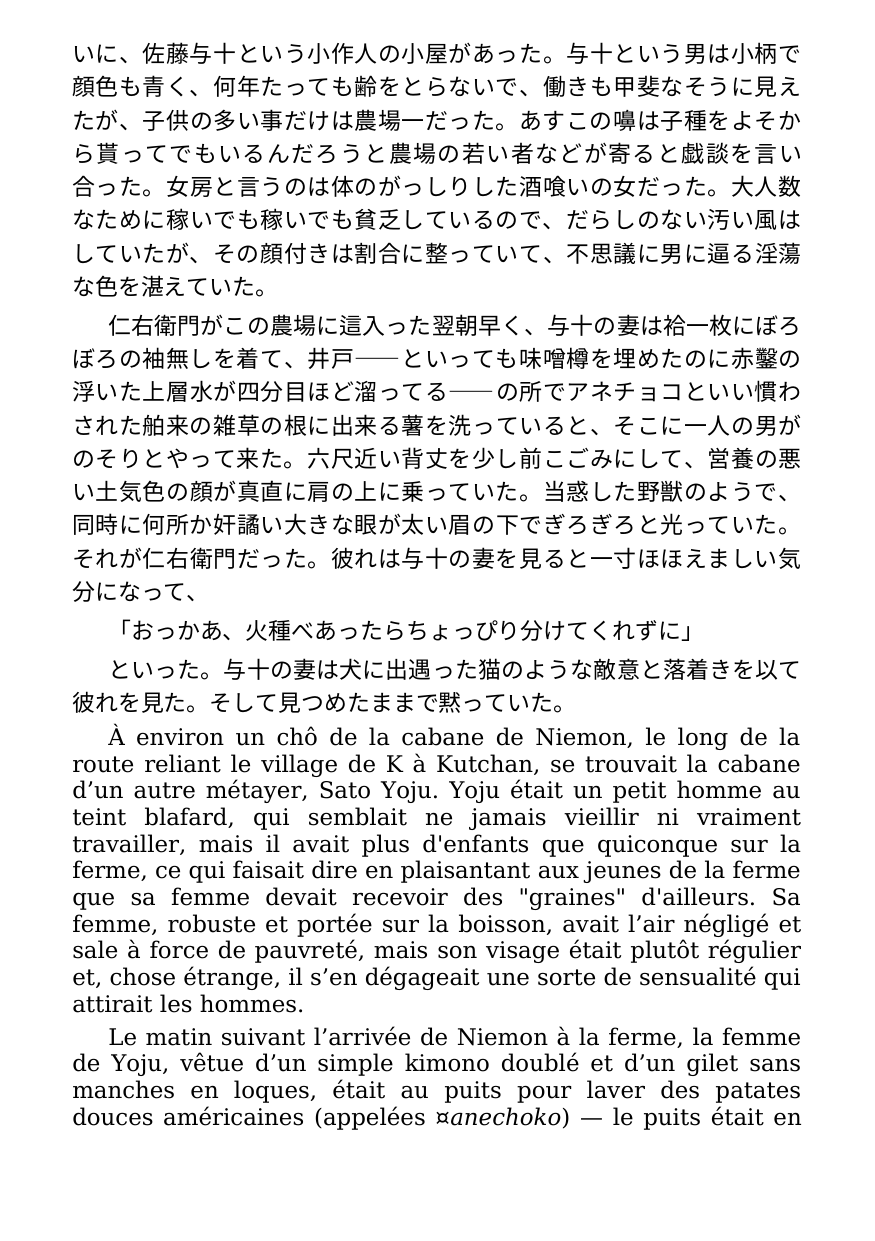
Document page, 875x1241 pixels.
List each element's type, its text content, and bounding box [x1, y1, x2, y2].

text 仁右衛門がこの農場に這入った翌朝早く、与十の妻は袷一枚にぼろぼろの袖無しを着て、井戸――といっても味噌樽を埋めたのに赤鑿の浮いた上層水が四分目ほど溜ってる――の所でアネチョコといい慣わされた舶来の雑草の根に出来る薯を洗っていると、そこに一人の男がのそりとやって来た。六尺近い背丈を少し前こごみにして、営養の悪い土気色の顔が真直に肩の上に乗っていた。当惑した野獣のようで、同時に何所か奸譎い大きな眼が太い眉の下でぎろぎろと光っていた。それが仁右衛門だった。彼れは与十の妻を見ると一寸ほほえましい気分になって、 [72, 308, 802, 607]
text Le matin suivant l’arrivée de Niemon à la ferme, la femme de Yoju, vêtue d’un simple kimono doublé et d’un gilet sans manches en loques, était au puits pour laver des patates douces américaines (appelées ¤anechoko) — le puits était en [72, 1024, 802, 1130]
text いに、佐藤与十という小作人の小屋があった。与十という男は小柄で顔色も青く、何年たっても齢をとらないで、働きも甲斐なそうに見えたが、子供の多い事だけは農場一だった。あすこの嚊は子種をよそから貰ってでもいるんだろうと農場の若い者などが寄ると戯談を言い合った。女房と言うのは体のがっしりした酒喰いの女だった。大人数なために稼いでも稼いでも貧乏しているので、だらしのない汚い風はしていたが、その顔付きは割合に整っていて、不思議に男に逼る淫蕩な色を湛えていた。 [72, 36, 802, 302]
text 「おっかあ、火種べあったらちょっぴり分けてくれずに」 [72, 613, 802, 646]
text À environ un chô de la cabane de Niemon, le long de la route reliant le village de K à Kutchan, se trouvait la cabane d’un autre métayer, Sato Yoju. Yoju était un petit homme au teint blafard, qui semblait ne jamais vieillir ni vraiment travailler, mais il avait plus d'enfants que quiconque sur la ferme, ce qui faisait dire en plaisantant aux jeunes de la ferme que sa femme devait recevoir des "graines" d'ailleurs. Sa femme, robuste et portée sur la boisson, avait l’air négligé et sale à force de pauvreté, mais son visage était plutôt régulier et, chose étrange, il s’en dégageait une sorte de sensualité qui attirait les hommes. [72, 724, 802, 1018]
text といった。与十の妻は犬に出遇った猫のような敵意と落着きを以て彼れを見た。そして見つめたままで黙っていた。 [72, 652, 802, 718]
